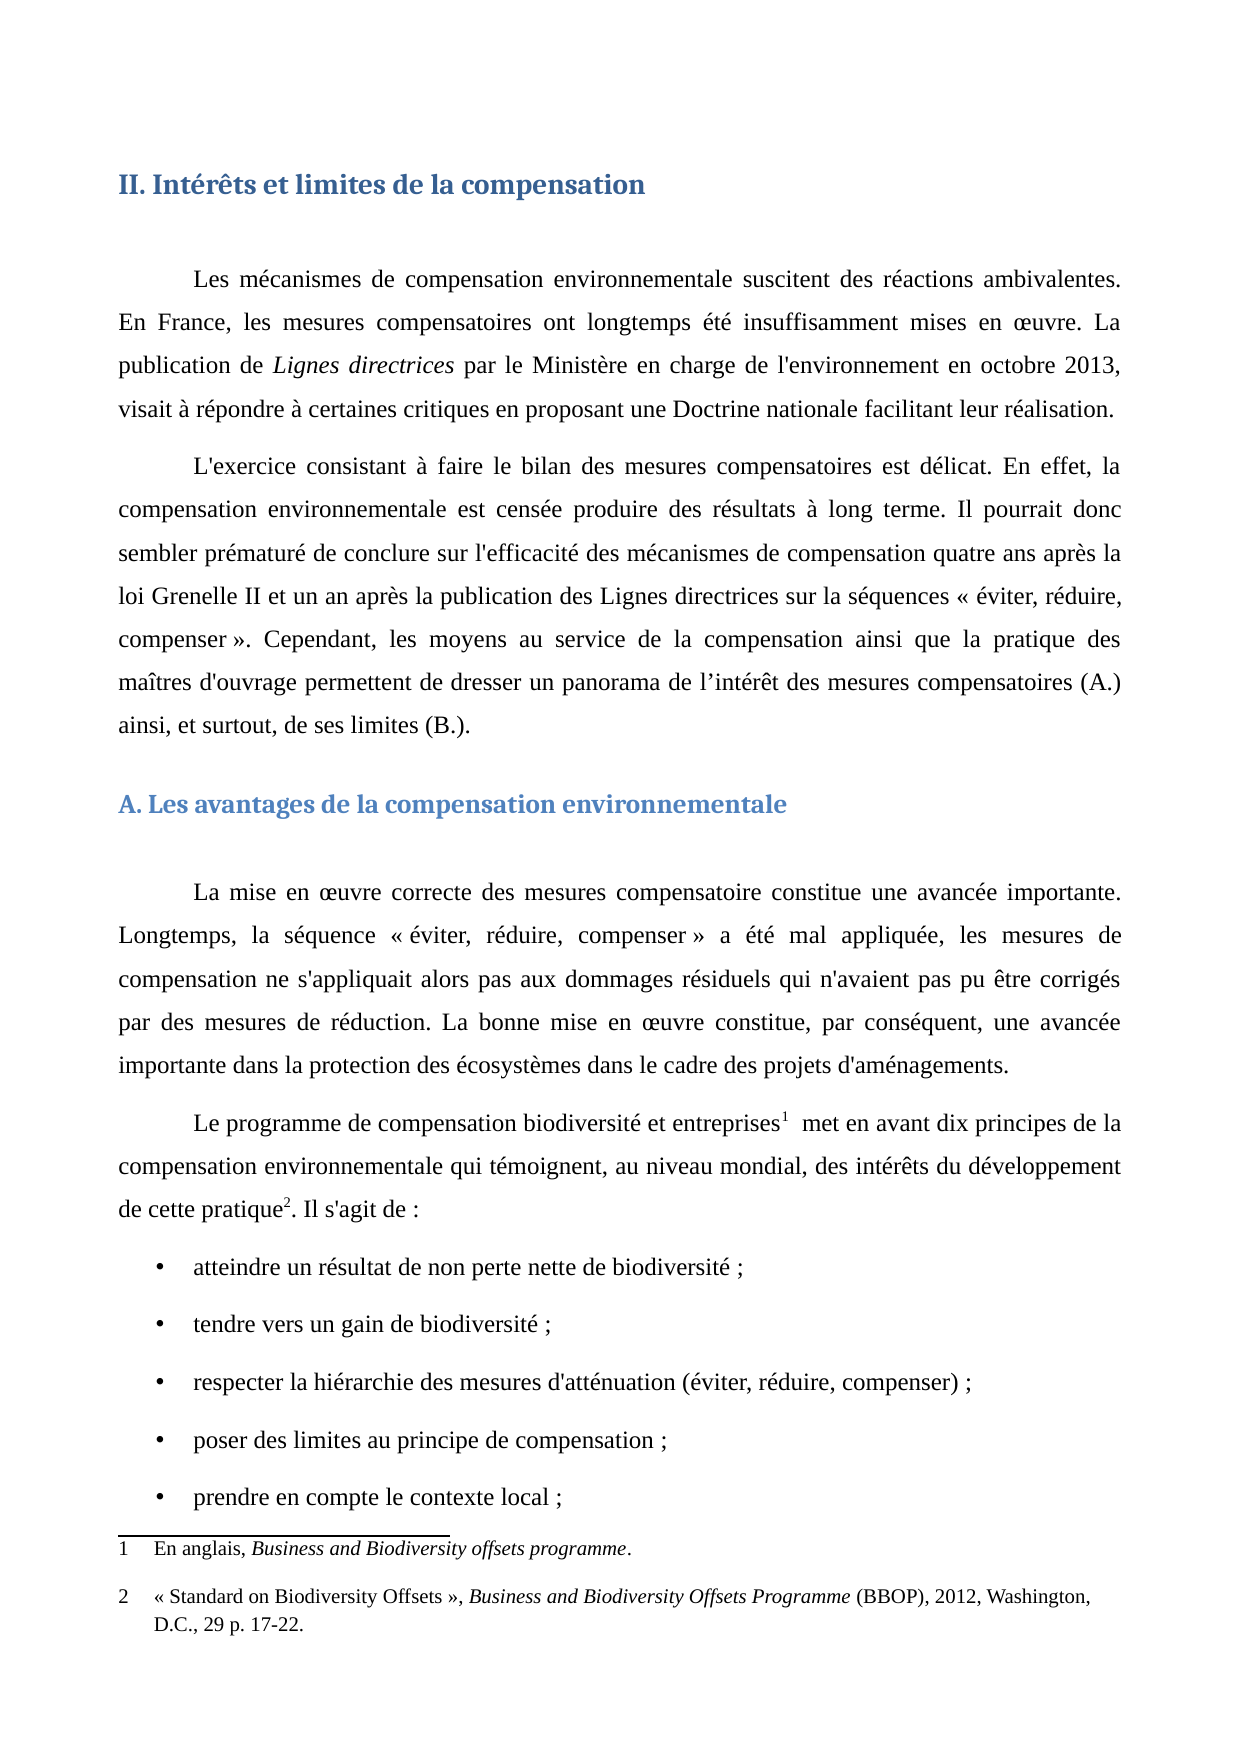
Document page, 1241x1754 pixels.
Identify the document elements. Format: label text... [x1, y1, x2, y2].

list atteindre un résultat de non perte nette de biodiversité ; [156, 1252, 1122, 1280]
text Les mécanismes de compensation environnementale suscitent des réactions ambivalentes. En France, les mesures compensatoires ont longtemps été insuffisamment mises en œuvre. La publication de Lignes directrices par le Ministère en charge de l'environnement en octobre 2013, visait à répondre à certaines critiques en proposant une Doctrine nationale facilitant leur réalisation. [118, 264, 1122, 422]
text La mise en œuvre correcte des mesures compensatoire constitue une avancée importante. Longtemps, la séquence « éviter, réduire, compenser » a été mal appliquée, les mesures de compensation ne s'appliquait alors pas aux dommages résiduels qui n'avaient pas pu être corrigés par des mesures de réduction. La bonne mise en œuvre constitue, par conséquent, une avancée importante dans la protection des écosystèmes dans le cadre des projets d'aménagements. [118, 877, 1122, 1079]
list prendre en compte le contexte local ; [156, 1482, 1122, 1511]
text En anglais, Business and Biodiversity offsets programme. [118, 1536, 1122, 1560]
subtitle II. Intérêts et limites de la compensation [118, 168, 1122, 202]
text L'exercice consistant à faire le bilan des mesures compensatoires est délicat. En effet, la compensation environnementale est censée produire des résultats à long terme. Il pourrait donc sembler prématuré de conclure sur l'efficacité des mécanismes de compensation quatre ans après la loi Grenelle II et un an après la publication des Lignes directrices sur la séquences « éviter, réduire, compenser ». Cependant, les moyens au service de la compensation ainsi que la pratique des maîtres d'ouvrage permettent de dresser un panorama de l’intérêt des mesures compensatoires (A.) ainsi, et surtout, de ses limites (B.). [118, 451, 1122, 739]
list tendre vers un gain de biodiversité ; [156, 1309, 1122, 1338]
list respecter la hiérarchie des mesures d'atténuation (éviter, réduire, compenser) ; [156, 1367, 1122, 1396]
subtitle A. Les avantages de la compensation environnementale [118, 789, 1122, 820]
text « Standard on Biodiversity Offsets », Business and Biodiversity Offsets Programme (BBOP), 2012, Washington, D.C., 29 p. 17-22. [118, 1584, 1122, 1636]
text Le programme de compensation biodiversité et entreprises met en avant dix principes de la compensation environnementale qui témoignent, au niveau mondial, des intérêts du développement de cette pratique. Il s'agit de : [118, 1108, 1122, 1223]
list poser des limites au principe de compensation ; [156, 1425, 1122, 1453]
